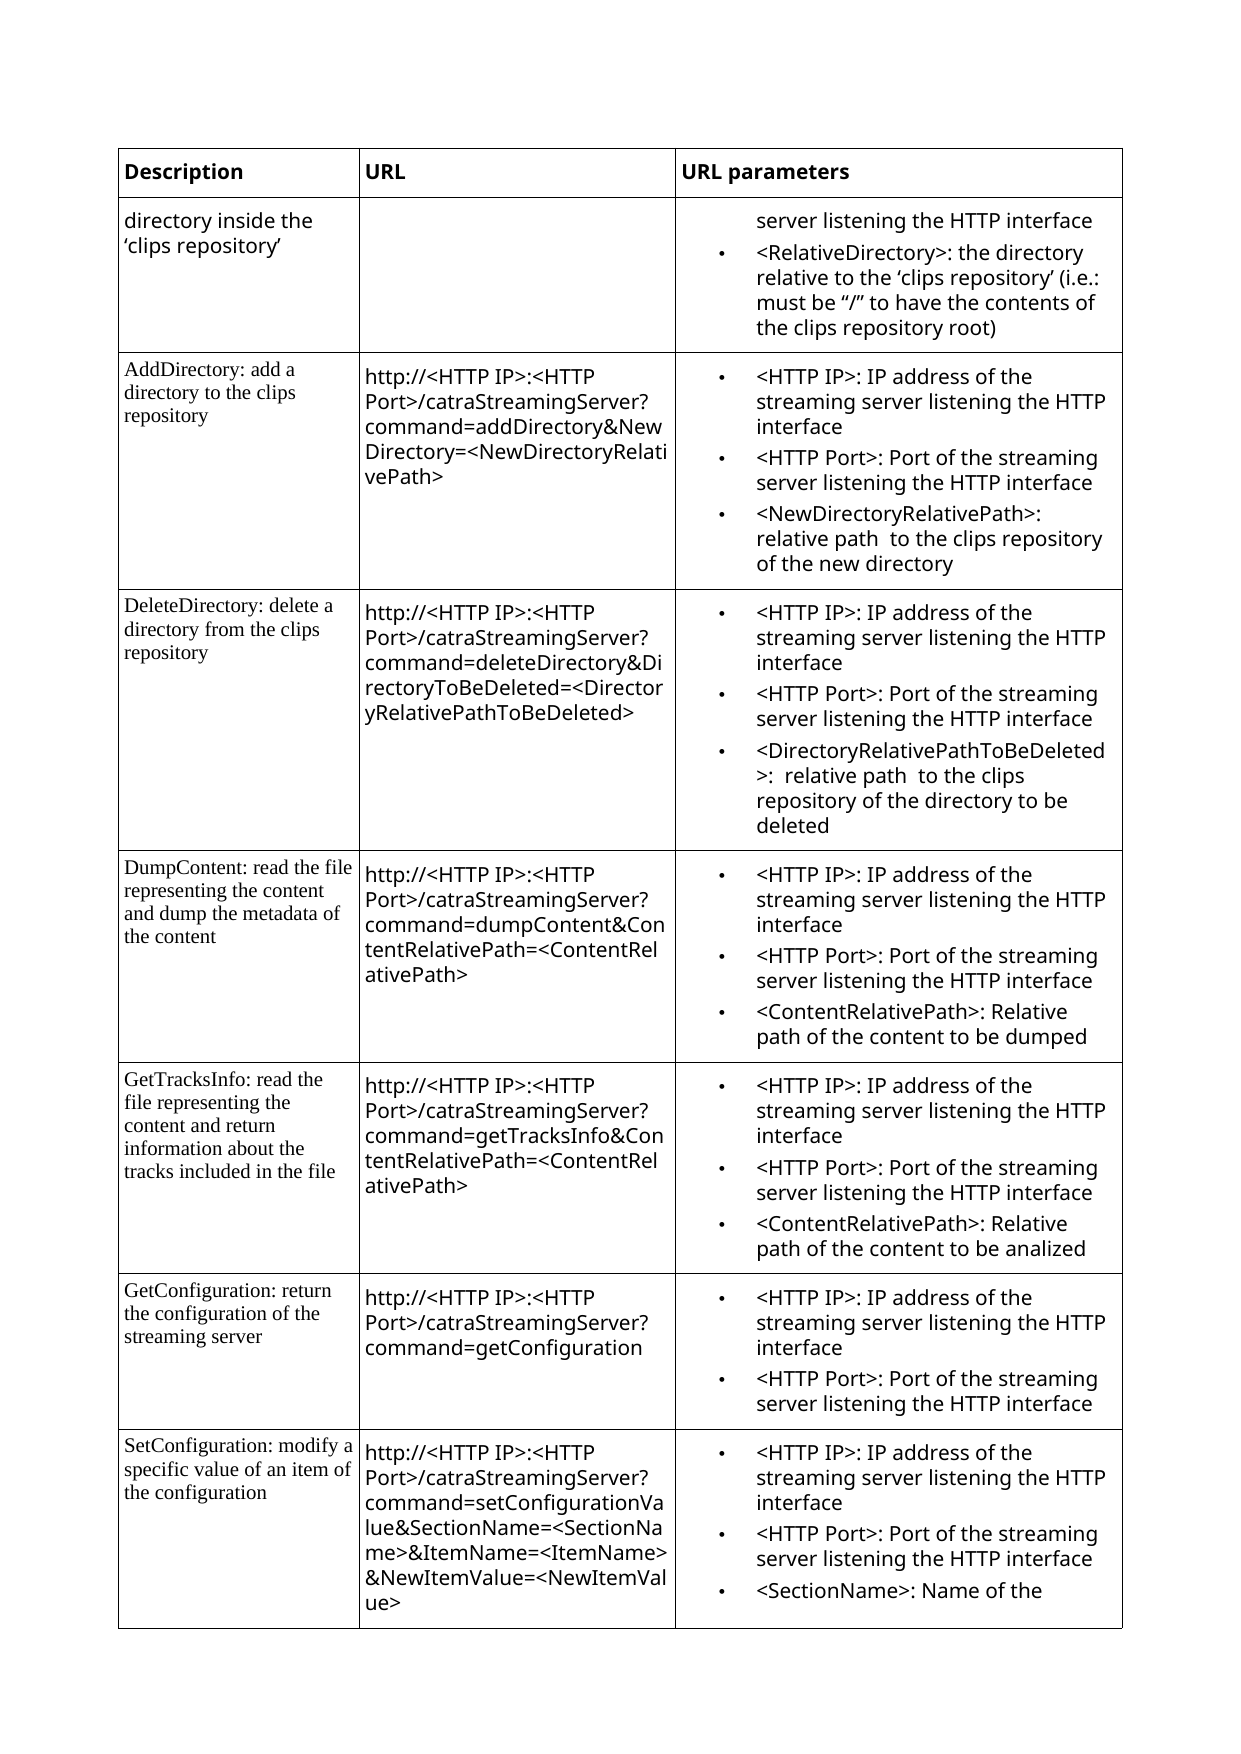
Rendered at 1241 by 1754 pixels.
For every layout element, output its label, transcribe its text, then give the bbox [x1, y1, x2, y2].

table_cell http://<HTTP IP>:<HTTP Port>/catraStreamingServer?command=addDirectory&NewDirectory=<NewDirectoryRelativePath> [360, 353, 675, 588]
table_header URL [360, 149, 675, 197]
table_header URL parameters [676, 149, 1122, 197]
table_cell DumpContent: read the file representing the content and dump the metadata of the content [119, 851, 359, 1062]
table_cell directory inside the ‘clips repository’ [119, 198, 359, 352]
table_cell http://<HTTP IP>:<HTTP Port>/catraStreamingServer?command=getTracksInfo&ContentRelativePath=<ContentRelativePath> [360, 1063, 675, 1273]
table_cell [360, 198, 675, 352]
table_cell GetConfiguration: return the configuration of the streaming server [119, 1274, 359, 1428]
table_cell http://<HTTP IP>:<HTTP Port>/catraStreamingServer?command=deleteDirectory&DirectoryToBeDeleted=<DirectoryRelativePathToBeDeleted> [360, 590, 675, 850]
table_cell <HTTP IP>: IP address of the streaming server listening the HTTP interface <HTTP Port>: Port of the streaming server listening the HTTP interface [676, 1274, 1122, 1428]
table_cell http://<HTTP IP>:<HTTP Port>/catraStreamingServer?command=getConfiguration [360, 1274, 675, 1428]
table_cell DeleteDirectory: delete a directory from the clips repository [119, 590, 359, 850]
table_cell <HTTP IP>: IP address of the streaming server listening the HTTP interface <HTTP Port>: Port of the streaming server listening the HTTP interface <DirectoryRelativePathToBeDeleted>: relative path to the clips repository of the directory to be deleted [676, 590, 1122, 850]
table_header Description [119, 149, 359, 197]
table_cell http://<HTTP IP>:<HTTP Port>/catraStreamingServer?command=setConfigurationValue&SectionName=<SectionName>&ItemName=<ItemName>&NewItemValue=<NewItemValue> [360, 1430, 675, 1628]
table_cell <HTTP IP>: IP address of the streaming server listening the HTTP interface <HTTP Port>: Port of the streaming server listening the HTTP interface <RelativeDirectory>: the directory relative to the ‘clips repository’ (i.e.: must be “/” to have the contents of the clips repository root) [676, 198, 1122, 352]
table_cell <HTTP IP>: IP address of the streaming server listening the HTTP interface <HTTP Port>: Port of the streaming server listening the HTTP interface <NewDirectoryRelativePath>: relative path to the clips repository of the new directory [676, 353, 1122, 588]
table_cell AddDirectory: add a directory to the clips repository [119, 353, 359, 588]
table_cell SetConfiguration: modify a specific value of an item of the configuration [119, 1430, 359, 1628]
table_cell <HTTP IP>: IP address of the streaming server listening the HTTP interface <HTTP Port>: Port of the streaming server listening the HTTP interface <SectionName>: Name of the section of the configuration file <ItemName>: Name of the item, inside the specified section, of the configuration file <NewItemValue>: new value for the specified item [676, 1430, 1122, 1628]
table_cell GetTracksInfo: read the file representing the content and return information about the tracks included in the file [119, 1063, 359, 1273]
table_cell http://<HTTP IP>:<HTTP Port>/catraStreamingServer?command=dumpContent&ContentRelativePath=<ContentRelativePath> [360, 851, 675, 1062]
table_cell <HTTP IP>: IP address of the streaming server listening the HTTP interface <HTTP Port>: Port of the streaming server listening the HTTP interface <ContentRelativePath>: Relative path of the content to be dumped [676, 851, 1122, 1062]
table_cell <HTTP IP>: IP address of the streaming server listening the HTTP interface <HTTP Port>: Port of the streaming server listening the HTTP interface <ContentRelativePath>: Relative path of the content to be analized [676, 1063, 1122, 1273]
